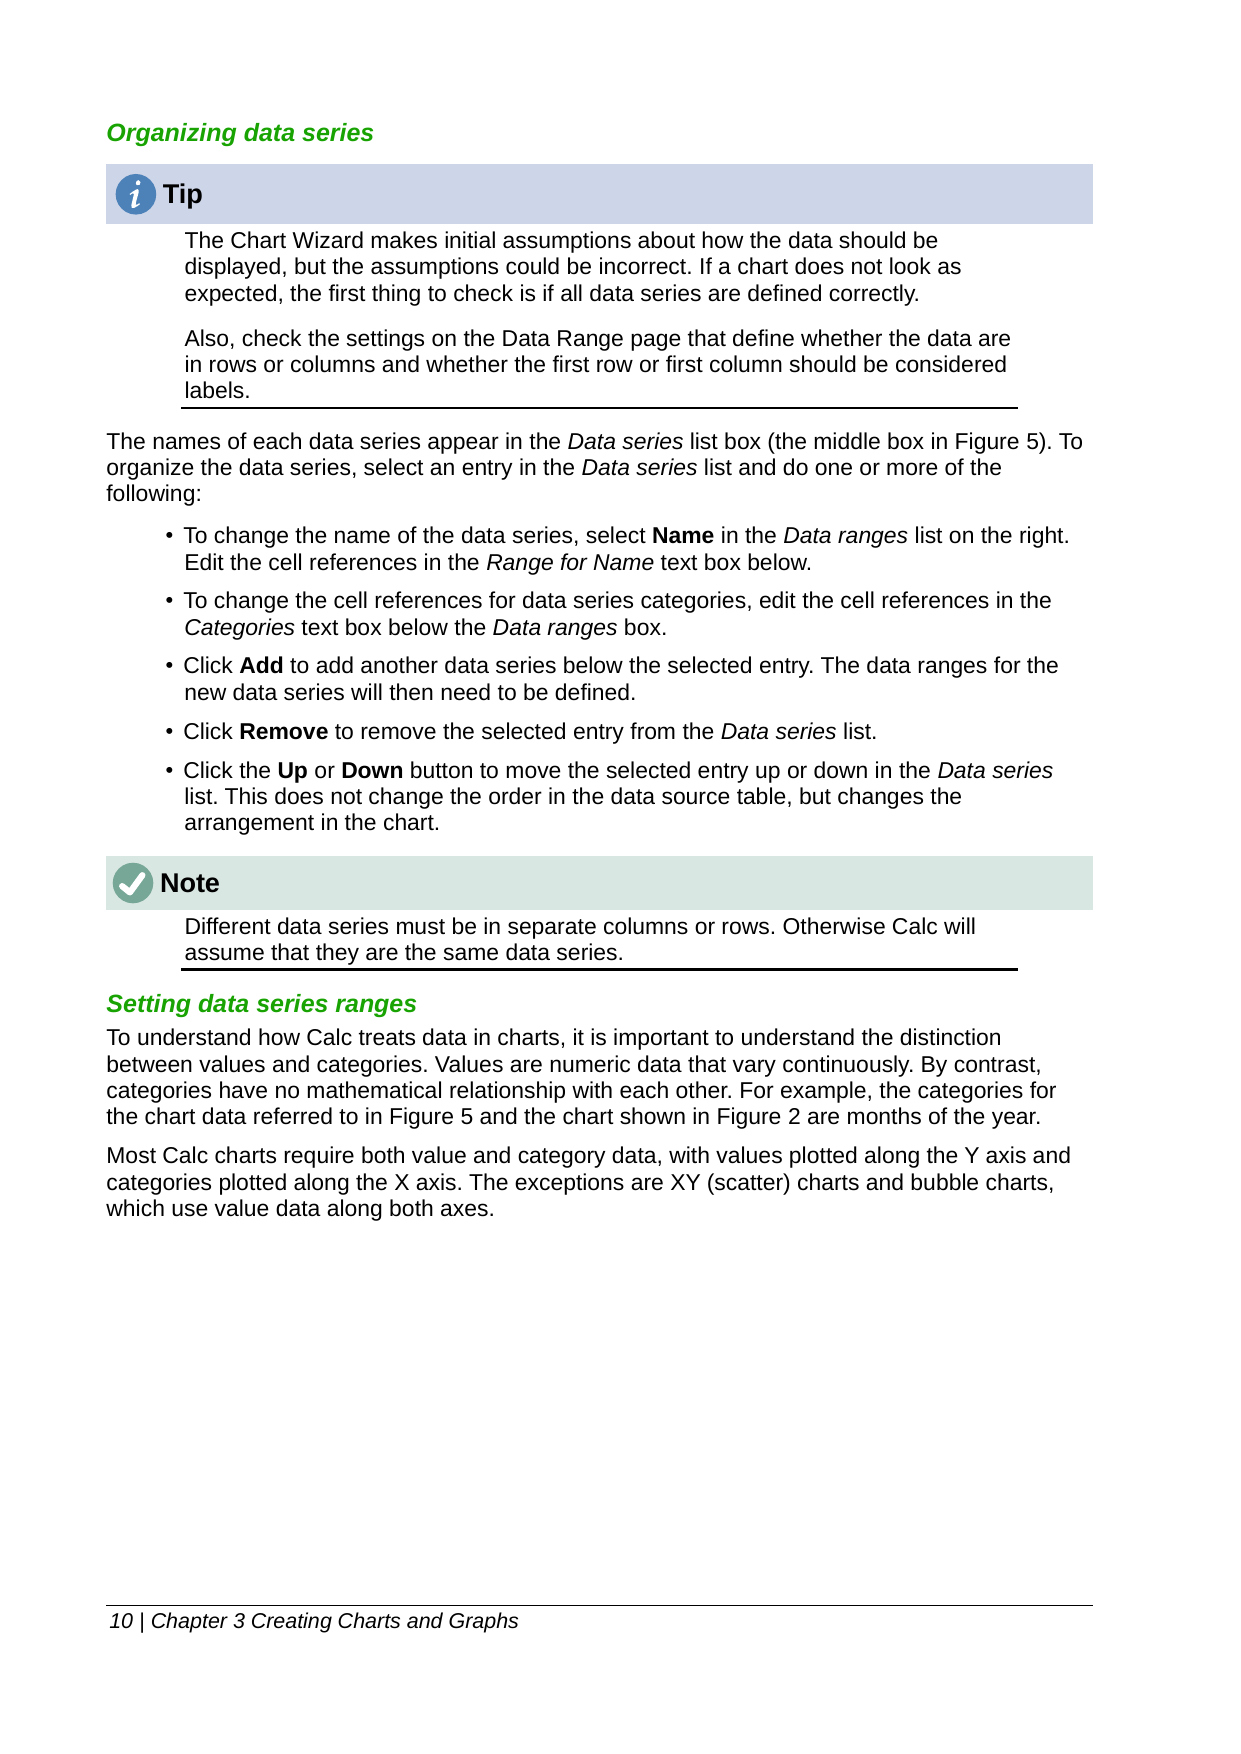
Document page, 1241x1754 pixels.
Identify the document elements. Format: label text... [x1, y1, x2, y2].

list Click the Up or Down button to move the selected entry up or down in the Data series list. This does not change the order in the data source table, but changes the arrangement in the chart. [162, 754, 1093, 838]
list Click Add to add another data series below the selected entry. The data ranges for the new data series will then need to be defined. [162, 649, 1093, 705]
subtitle Setting data series ranges [106, 989, 1093, 1018]
list To change the cell references for data series categories, edit the cell references in the Categories text box below the Data ranges box. [162, 584, 1093, 640]
text Also, check the settings on the Data Range page that define whether the data are in rows or columns and whether the first row or first column should be considered labels. [181, 322, 1018, 407]
text Different data series must be in separate columns or rows. Otherwise Calc will assume that they are the same data series. [181, 910, 1018, 968]
list To change the name of the data series, select Name in the Data ranges list on the right. Edit the cell references in the Range for Name text box below. [162, 519, 1093, 575]
text To understand how Calc treats data in charts, it is important to understand the distinction between values and categories. Values are numeric data that vary continuously. By contrast, categories have no mathematical relationship with each other. For example, the categories for the chart data referred to in Figure 5 and the chart shown in Figure 2 are months of the year. [106, 1024, 1093, 1130]
text The names of each data series appear in the Data series list box (the middle box in Figure 5). To organize the data series, select an entry in the Data series list and do one or more of the following: [106, 428, 1093, 507]
subtitle Note [106, 856, 1093, 910]
list Click Remove to remove the selected entry from the Data series list. [162, 715, 1093, 744]
text The Chart Wizard makes initial assumptions about how the data should be displayed, but the assumptions could be incorrect. If a chart does not look as expected, the first thing to check is if all data series are defined correctly. [181, 224, 1018, 306]
text Most Calc charts require both value and category data, with values plotted along the Y axis and categories plotted along the X axis. The exceptions are XY (scatter) charts and bubble charts, which use value data along both axes. [106, 1142, 1093, 1221]
subtitle Tip [106, 164, 1093, 224]
subtitle Organizing data series [106, 118, 1093, 147]
